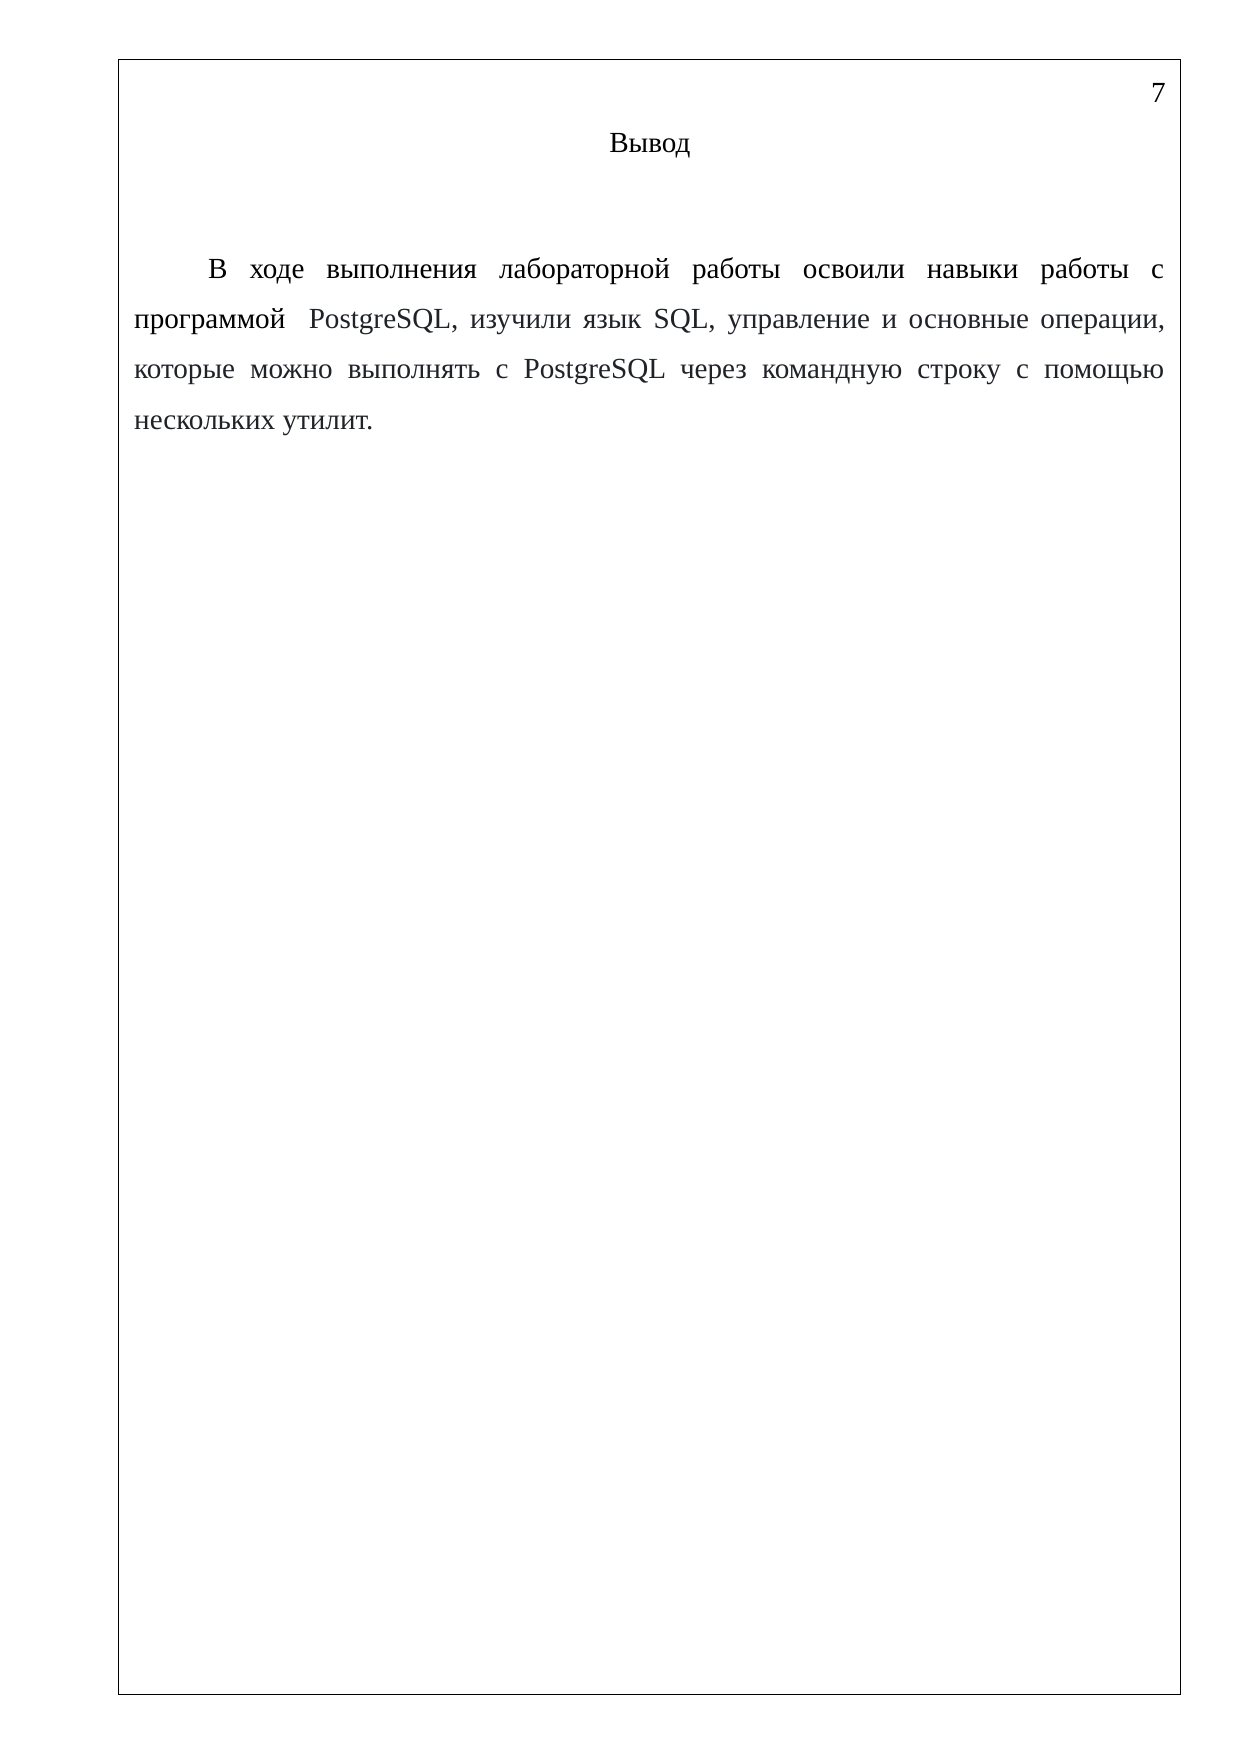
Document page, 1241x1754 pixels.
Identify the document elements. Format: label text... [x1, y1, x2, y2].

text Вывод [134, 125, 1165, 159]
text 7 [134, 75, 1165, 108]
text В ходе выполнения лабораторной работы освоили навыки работы с программой PostgreSQL, изучили язык SQL, управление и основные операции, которые можно выполнять с PostgreSQL через командную строку с помощью нескольких утилит. [134, 251, 1165, 435]
